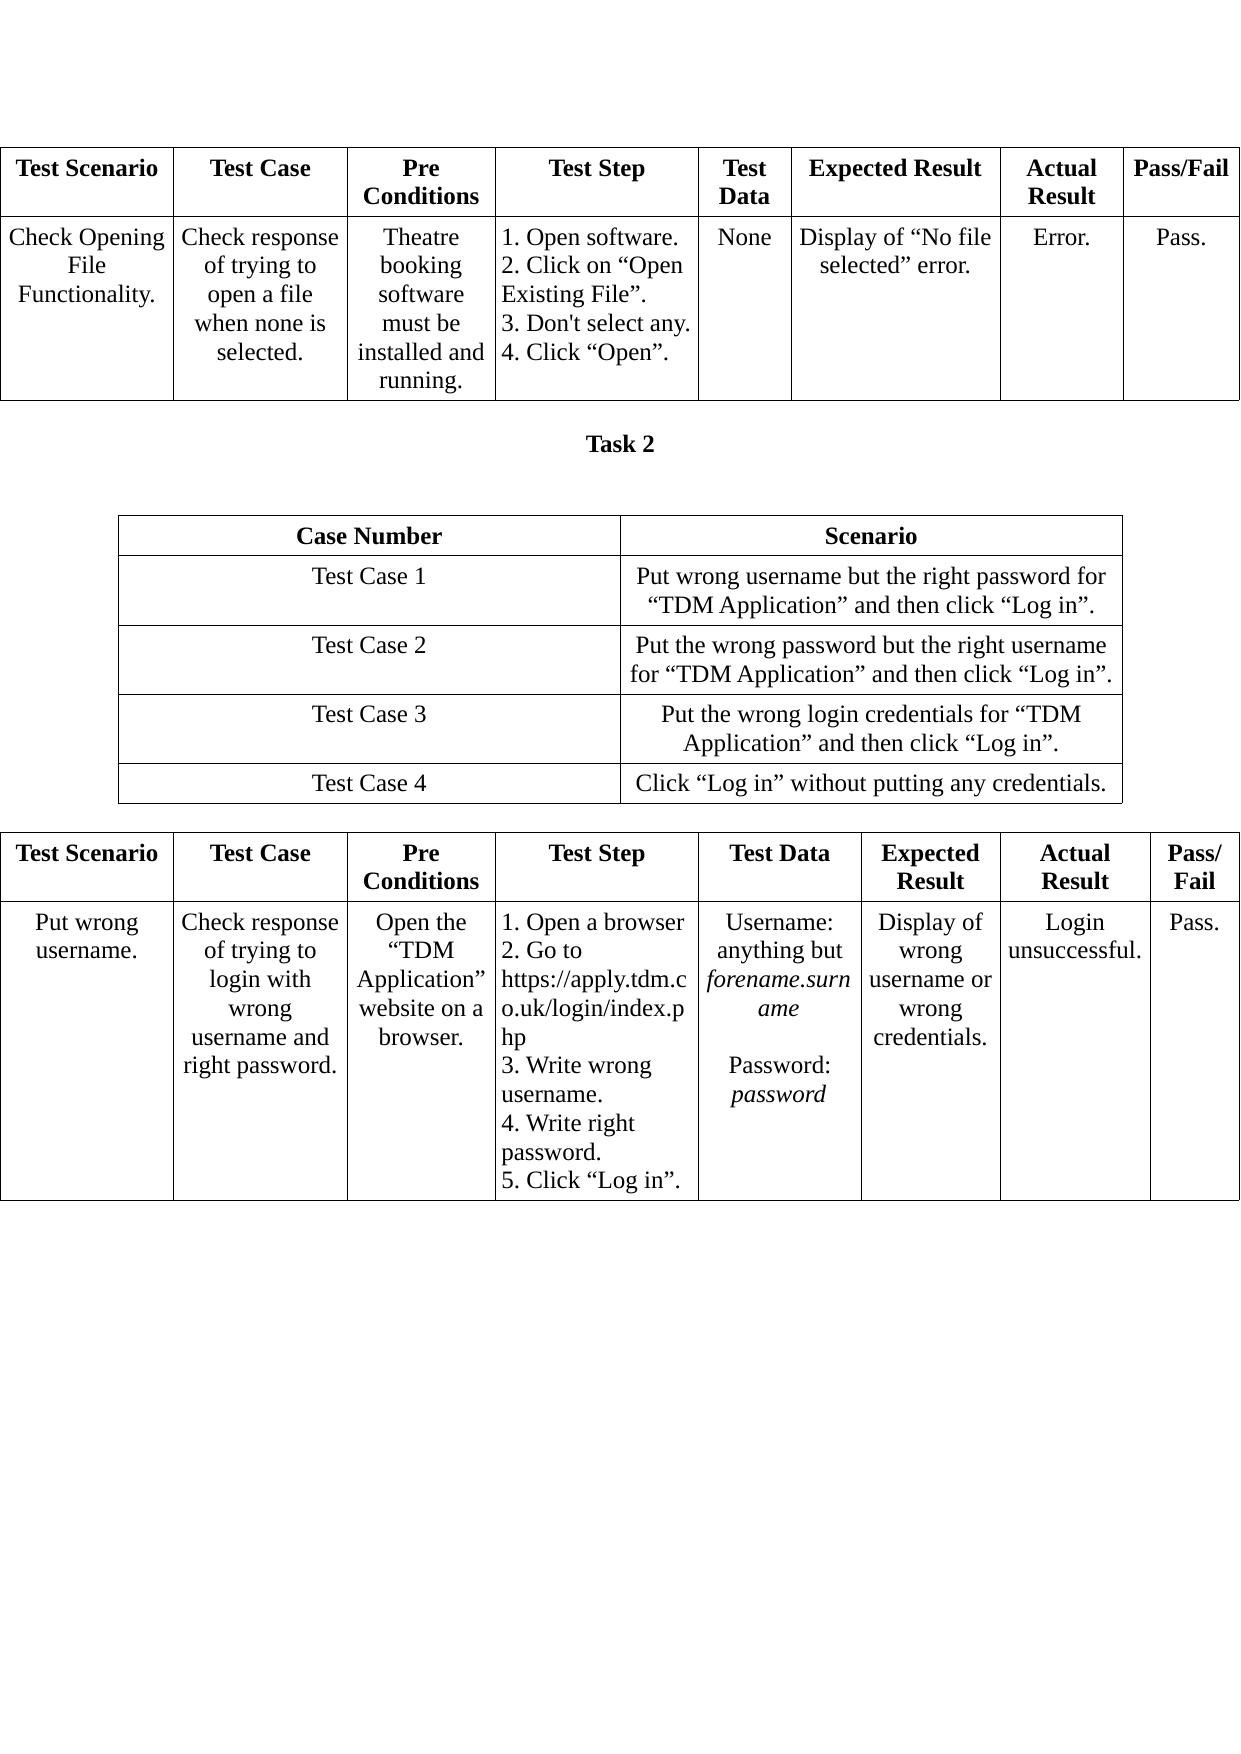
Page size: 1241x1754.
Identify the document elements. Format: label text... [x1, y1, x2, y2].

table_header Pass/Fail [1124, 148, 1239, 216]
table_cell Click “Log in” without putting any credentials. [621, 764, 1122, 803]
table_cell Test Case 3 [119, 695, 620, 763]
table_cell Error. [1001, 217, 1123, 400]
table_cell Login unsuccessful. [1001, 902, 1150, 1200]
table_cell Display of wrong username or wrong credentials. [862, 902, 1000, 1200]
table_cell Test Case 4 [119, 764, 620, 803]
table_cell Put the wrong password but the right username for “TDM Application” and then click “Log in”. [621, 626, 1122, 693]
table_header Pre Conditions [348, 148, 495, 216]
table_header Actual Result [1001, 833, 1150, 901]
table_cell Put wrong username. [1, 902, 173, 1200]
table_header Test Step [496, 148, 698, 216]
table_header Test Step [496, 833, 698, 901]
table_cell Check response of trying to open a file when none is selected. [174, 217, 347, 400]
table_cell Open the “TDM Application” website on a browser. [348, 902, 495, 1200]
table_cell Display of “No file selected” error. [792, 217, 1000, 400]
table_cell 1. Open software. 2. Click on “Open Existing File”. 3. Don't select any. 4. Click “Open”. [496, 217, 698, 400]
table_cell Check Opening File Functionality. [1, 217, 173, 400]
table_header Test Scenario [1, 148, 173, 216]
table_header Expected Result [792, 148, 1000, 216]
table_cell Theatre booking software must be installed and running. [348, 217, 495, 400]
table_cell Pass. [1124, 217, 1239, 400]
table_header Case Number [119, 516, 620, 555]
table_header Test Case [174, 148, 347, 216]
table_cell Put wrong username but the right password for “TDM Application” and then click “Log in”. [621, 556, 1122, 624]
text Task 2 [118, 429, 1122, 458]
table_header Test Case [174, 833, 347, 901]
table_cell Username: anything but forename.surname Password: password [699, 902, 861, 1200]
table_cell Pass. [1151, 902, 1239, 1200]
table_header Actual Result [1001, 148, 1123, 216]
table_cell Test Case 2 [119, 626, 620, 693]
table_header Test Scenario [1, 833, 173, 901]
table_header Pre Conditions [348, 833, 495, 901]
table_header Expected Result [862, 833, 1000, 901]
table_header Pass/Fail [1151, 833, 1239, 901]
table_header Scenario [621, 516, 1122, 555]
table_cell 1. Open a browser 2. Go to https://apply.tdm.co.uk/login/index.php 3. Write wrong username. 4. Write right password. 5. Click “Log in”. [496, 902, 698, 1200]
table_cell None [699, 217, 791, 400]
table_header Test Data [699, 148, 791, 216]
table_cell Check response of trying to login with wrong username and right password. [174, 902, 347, 1200]
table_header Test Data [699, 833, 861, 901]
table_cell Put the wrong login credentials for “TDM Application” and then click “Log in”. [621, 695, 1122, 763]
table_cell Test Case 1 [119, 556, 620, 624]
